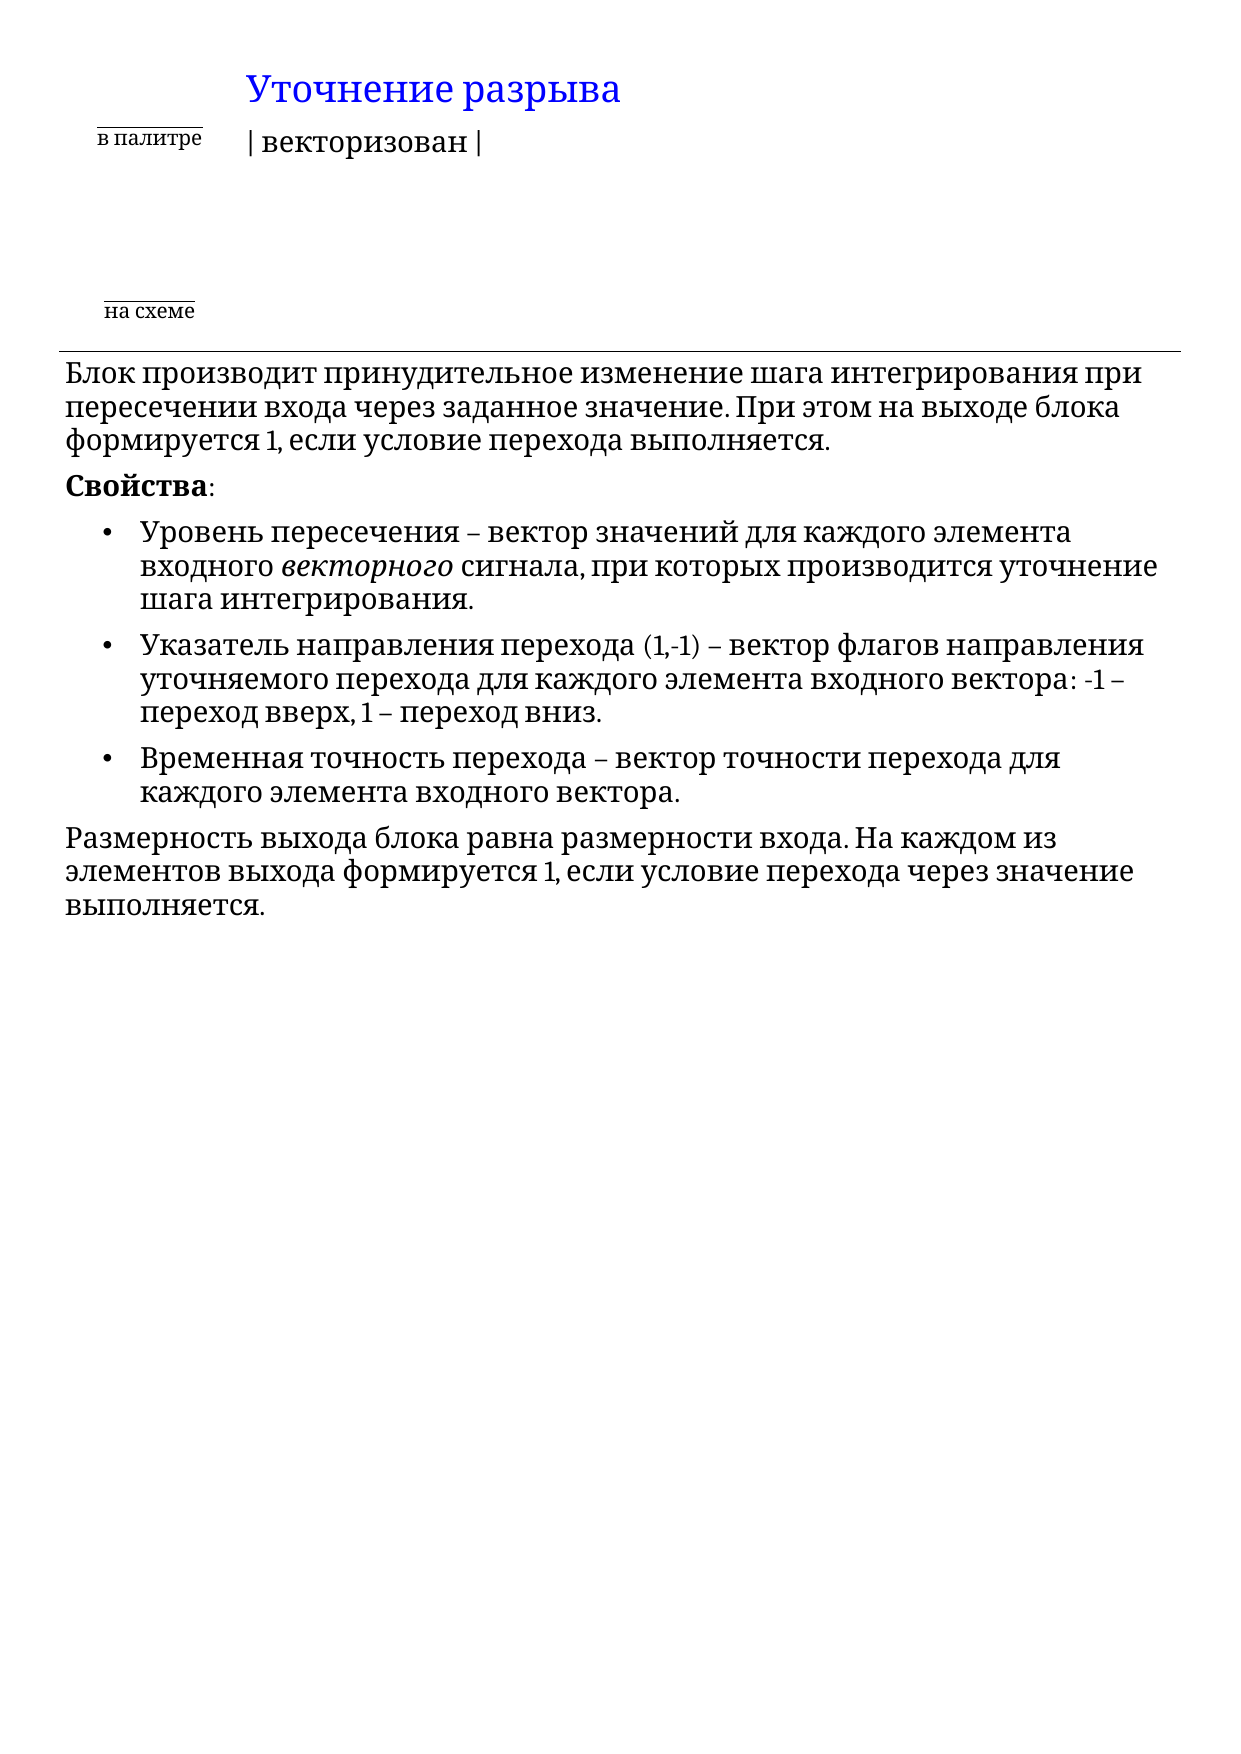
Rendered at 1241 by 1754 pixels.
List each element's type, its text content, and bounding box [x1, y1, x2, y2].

table_cell в палитре [59, 121, 240, 178]
table_cell на схеме [59, 294, 240, 351]
table_cell [240, 294, 1181, 351]
table_header [59, 59, 240, 121]
table_cell [59, 178, 240, 294]
table_cell | векторизован | [240, 121, 1181, 178]
table_header Уточнение разрыва [240, 59, 1181, 121]
table_cell Блок производит принудительное изменение шага интегрирования при пересечении входа через заданное значение. При этом на выходе блока формируется 1, если условие перехода выполняется. Свойства: Уровень пересечения – вектор значений для каждого элемента входного векторного сигнала, при которых производится уточнение шага интегрирования. Указатель направления перехода (1,-1) – вектор флагов направления уточняемого перехода для каждого элемента входного вектора: -1 – переход вверх, 1 – переход вниз. Временная точность перехода – вектор точности перехода для каждого элемента входного вектора. Размерность выхода блока равна размерности входа. На каждом из элементов выхода формируется 1, если условие перехода через значение выполняется. [59, 352, 1181, 941]
table_cell [240, 178, 1181, 294]
